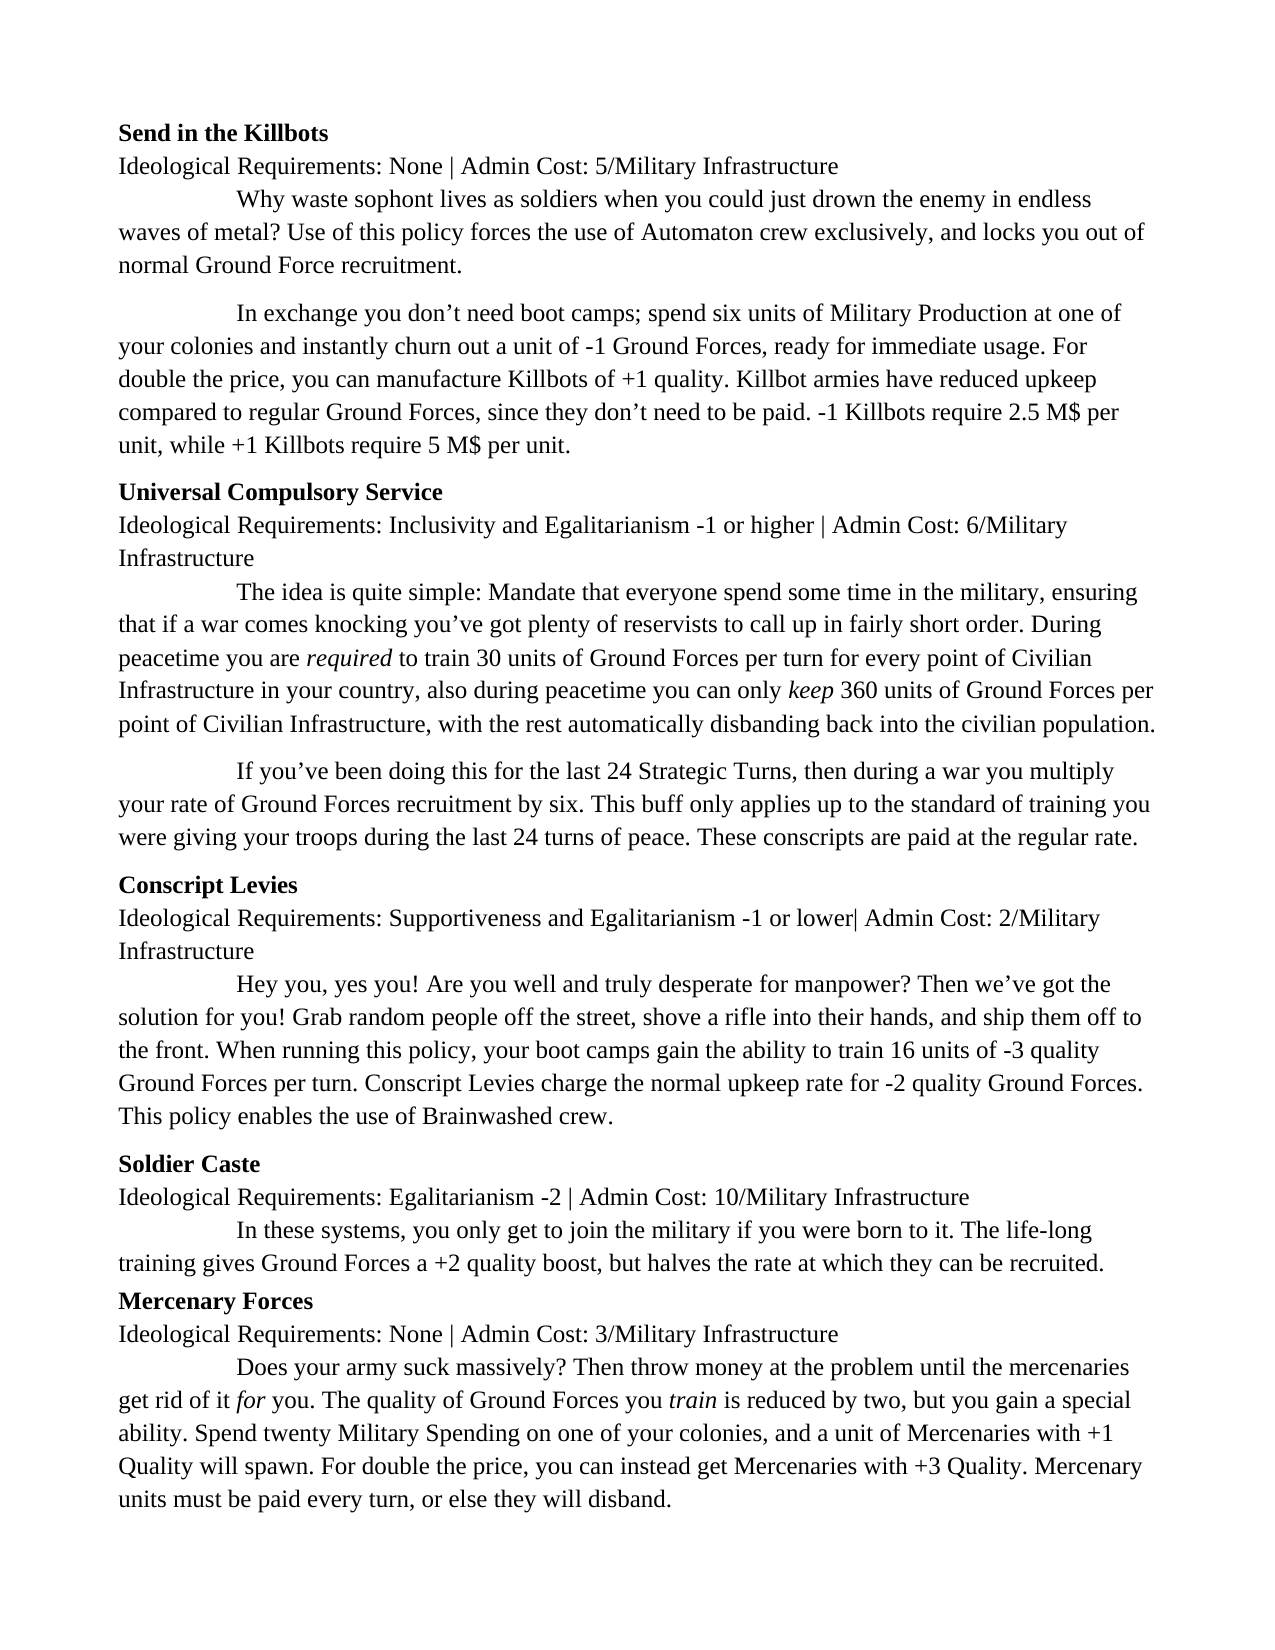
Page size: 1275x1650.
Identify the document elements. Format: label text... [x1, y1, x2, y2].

text Send in the Killbots Ideological Requirements: None | Admin Cost: 5/Military Infrastructure Why waste sophont lives as soldiers when you could just drown the enemy in endless waves of metal? Use of this policy forces the use of Automaton crew exclusively, and locks you out of normal Ground Force recruitment. [118, 118, 1157, 279]
text Conscript Levies Ideological Requirements: Supportiveness and Egalitarianism -1 or lower| Admin Cost: 2/Military Infrastructure Hey you, yes you! Are you well and truly desperate for manpower? Then we’ve got the solution for you! Grab random people off the street, shove a rifle into their hands, and ship them off to the front. When running this policy, your boot camps gain the ability to train 16 units of -3 quality Ground Forces per turn. Conscript Levies charge the normal upkeep rate for -2 quality Ground Forces. This policy enables the use of Brainwashed crew. [118, 870, 1157, 1130]
text In exchange you don’t need boot camps; spend six units of Military Production at one of your colonies and instantly churn out a unit of -1 Ground Forces, ready for immediate usage. For double the price, you can manufacture Killbots of +1 quality. Killbot armies have reduced upkeep compared to regular Ground Forces, since they don’t need to be paid. -1 Killbots require 2.5 M$ per unit, while +1 Killbots require 5 M$ per unit. [118, 298, 1157, 459]
text Soldier Caste Ideological Requirements: Egalitarianism -2 | Admin Cost: 10/Military Infrastructure In these systems, you only get to join the military if you were born to it. The life-long training gives Ground Forces a +2 quality boost, but halves the rate at which they can be recruited. Mercenary Forces Ideological Requirements: None | Admin Cost: 3/Military Infrastructure Does your army suck massively? Then throw money at the problem until the mercenaries get rid of it for you. The quality of Ground Forces you train is reduced by two, but you gain a special ability. Spend twenty Military Spending on one of your colonies, and a unit of Mercenaries with +1 Quality will spawn. For double the price, you can instead get Mercenaries with +3 Quality. Mercenary units must be paid every turn, or else they will disband. [118, 1149, 1157, 1513]
text If you’ve been doing this for the last 24 Strategic Turns, then during a war you multiply your rate of Ground Forces recruitment by six. This buff only applies up to the standard of training you were giving your troops during the last 24 turns of peace. These conscripts are paid at the regular rate. [118, 756, 1157, 851]
text Universal Compulsory Service Ideological Requirements: Inclusivity and Egalitarianism -1 or higher | Admin Cost: 6/Military Infrastructure The idea is quite simple: Mandate that everyone spend some time in the military, ensuring that if a war comes knocking you’ve got plenty of reservists to call up in fairly short order. During peacetime you are required to train 30 units of Ground Forces per turn for every point of Civilian Infrastructure in your country, also during peacetime you can only keep 360 units of Ground Forces per point of Civilian Infrastructure, with the rest automatically disbanding back into the civilian population. [118, 477, 1157, 737]
